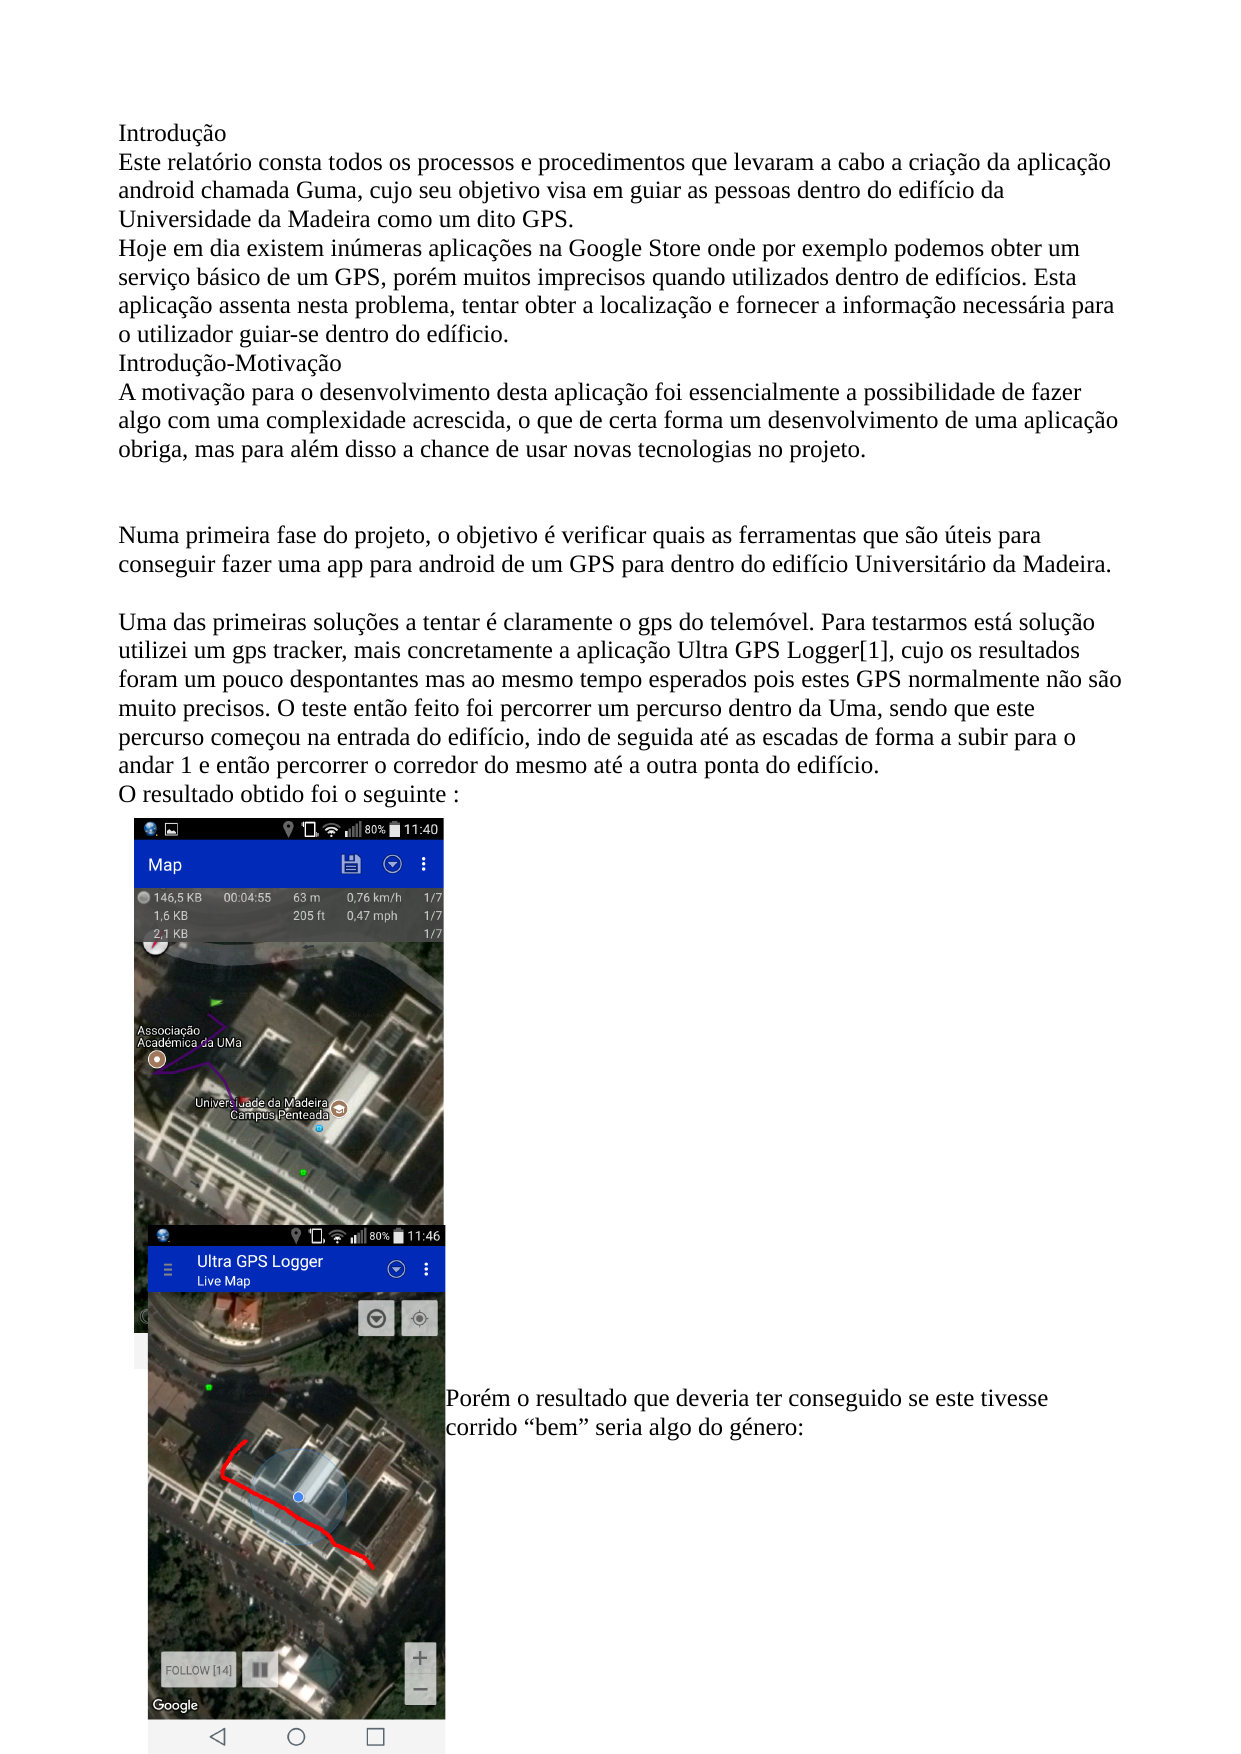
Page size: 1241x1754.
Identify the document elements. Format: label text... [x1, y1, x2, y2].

text Numa primeira fase do projeto, o objetivo é verificar quais as ferramentas que são úteis para conseguir fazer uma app para android de um GPS para dentro do edifício Universitário da Madeira. [118, 521, 1122, 578]
text Hoje em dia existem inúmeras aplicações na Google Store onde por exemplo podemos obter um serviço básico de um GPS, porém muitos imprecisos quando utilizados dentro de edifícios. Esta aplicação assenta nesta problema, tentar obter a localização e fornecer a informação necessária para o utilizador guiar-se dentro do edíficio. [118, 233, 1122, 348]
text Introdução [118, 118, 1122, 147]
text Porém o resultado que deveria ter conseguido se este tivesse corrido “bem” seria algo do género: [446, 1383, 1122, 1441]
text O resultado obtido foi o seguinte : [118, 779, 1122, 808]
text Uma das primeiras soluções a tentar é claramente o gps do telemóvel. Para testarmos está solução utilizei um gps tracker, mais concretamente a aplicação Ultra GPS Logger[1], cujo os resultados foram um pouco despontantes mas ao mesmo tempo esperados pois estes GPS normalmente não são muito precisos. O teste então feito foi percorrer um percurso dentro da Uma, sendo que este percurso começou na entrada do edifício, indo de seguida até as escadas de forma a subir para o andar 1 e então percorrer o corredor do mesmo até a outra ponta do edifício. [118, 607, 1122, 779]
text Introdução-Motivação [118, 348, 1122, 377]
text Este relatório consta todos os processos e procedimentos que levaram a cabo a criação da aplicação android chamada Guma, cujo seu objetivo visa em guiar as pessoas dentro do edifício da Universidade da Madeira como um dito GPS. [118, 147, 1122, 233]
picture [134, 818, 446, 1754]
text A motivação para o desenvolvimento desta aplicação foi essencialmente a possibilidade de fazer algo com uma complexidade acrescida, o que de certa forma um desenvolvimento de uma aplicação obriga, mas para além disso a chance de usar novas tecnologias no projeto. [118, 377, 1122, 463]
